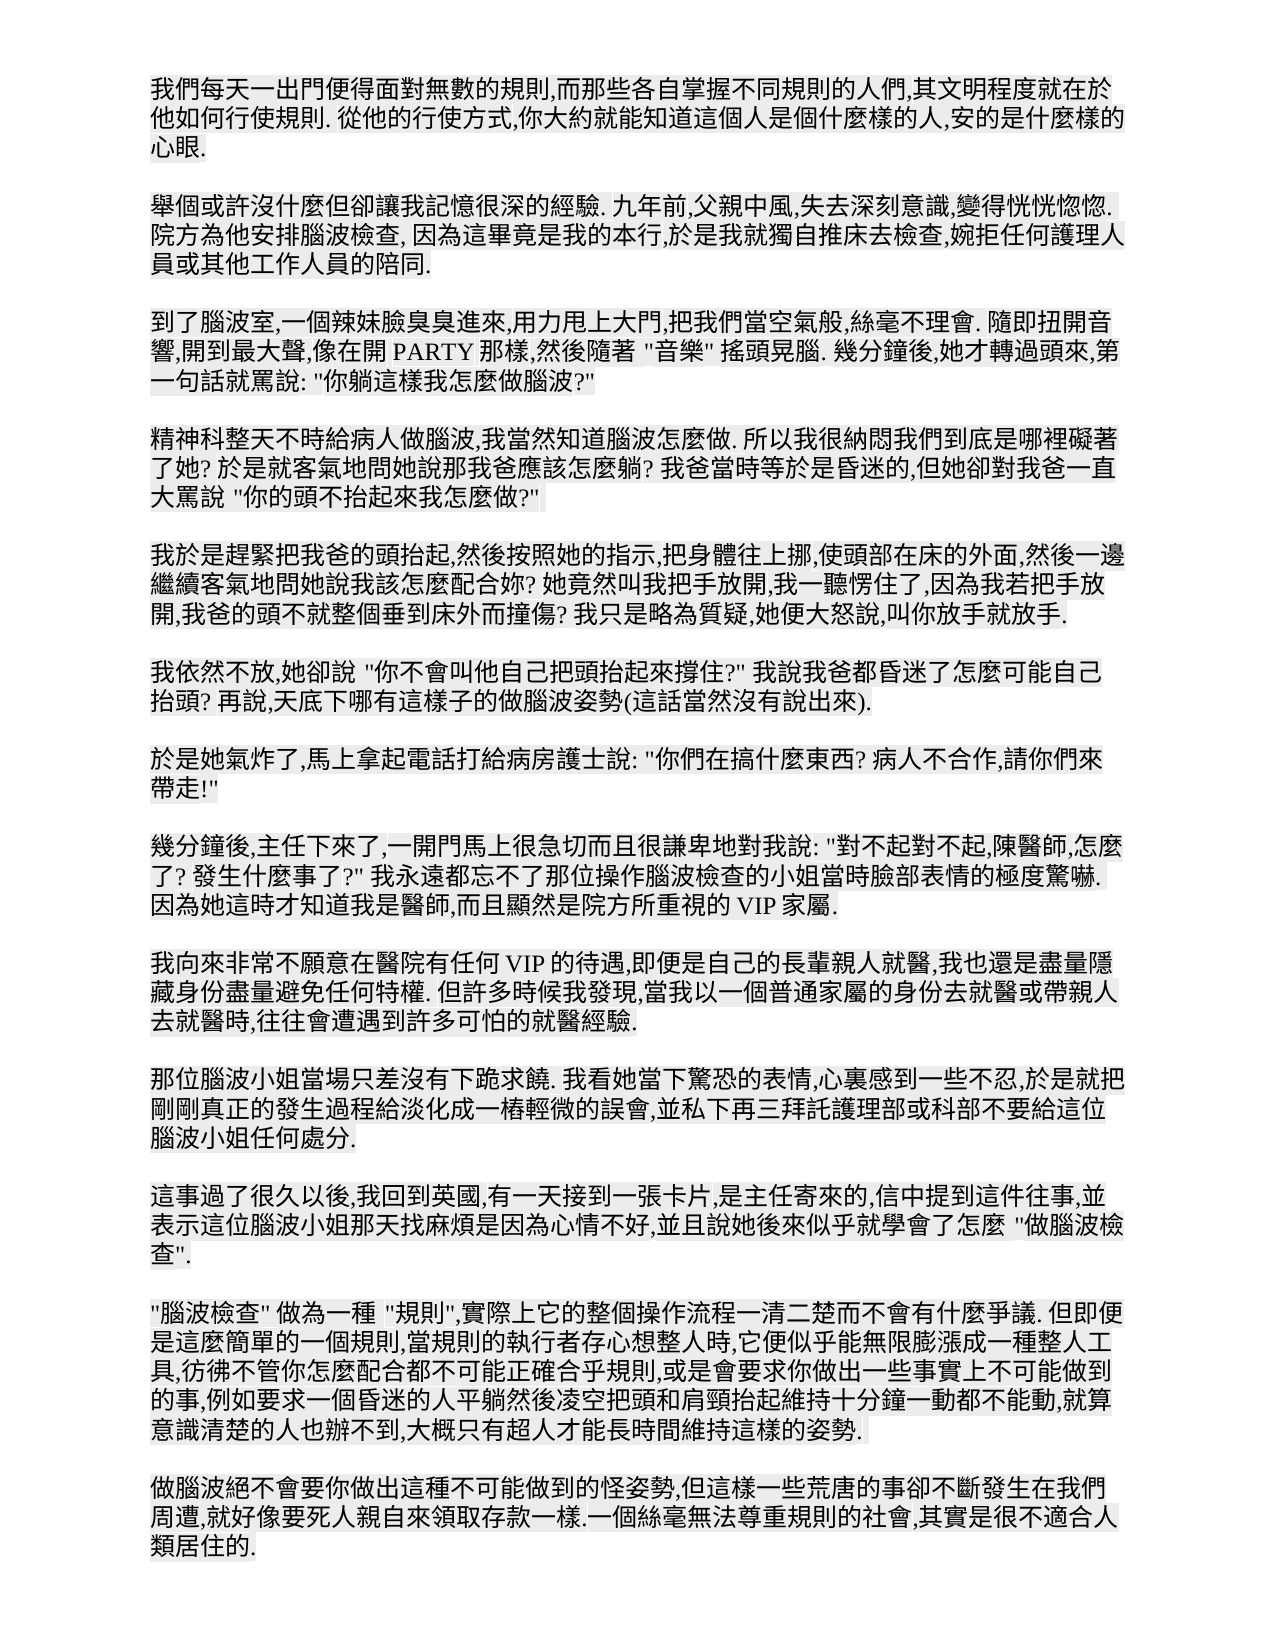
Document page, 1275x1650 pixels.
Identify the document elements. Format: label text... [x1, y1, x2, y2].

text 我們每天一出門便得面對無數的規則,而那些各自掌握不同規則的人們,其文明程度就在於他如何行使規則. 從他的行使方式,你大約就能知道這個人是個什麼樣的人,安的是什麼樣的心眼. 舉個或許沒什麼但卻讓我記憶很深的經驗. 九年前,父親中風,失去深刻意識,變得恍恍惚惚. 院方為他安排腦波檢查, 因為這畢竟是我的本行,於是我就獨自推床去檢查,婉拒任何護理人員或其他工作人員的陪同. 到了腦波室,一個辣妹臉臭臭進來,用力甩上大門,把我們當空氣般,絲毫不理會. 隨即扭開音響,開到最大聲,像在開PARTY那樣,然後隨著 "音樂" 搖頭晃腦. 幾分鐘後,她才轉過頭來,第一句話就罵說: "你躺這樣我怎麼做腦波?" 精神科整天不時給病人做腦波,我當然知道腦波怎麼做. 所以我很納悶我們到底是哪裡礙著了她? 於是就客氣地問她說那我爸應該怎麼躺? 我爸當時等於是昏迷的,但她卻對我爸一直大罵說 "你的頭不抬起來我怎麼做?" 我於是趕緊把我爸的頭抬起,然後按照她的指示,把身體往上挪,使頭部在床的外面,然後一邊繼續客氣地問她說我該怎麼配合妳? 她竟然叫我把手放開,我一聽愣住了,因為我若把手放開,我爸的頭不就整個垂到床外而撞傷? 我只是略為質疑,她便大怒說,叫你放手就放手. 我依然不放,她卻說 "你不會叫他自己把頭抬起來撐住?" 我說我爸都昏迷了怎麼可能自己抬頭? 再說,天底下哪有這樣子的做腦波姿勢(這話當然沒有說出來). 於是她氣炸了,馬上拿起電話打給病房護士說: "你們在搞什麼東西? 病人不合作,請你們來帶走!" 幾分鐘後,主任下來了,一開門馬上很急切而且很謙卑地對我說: "對不起對不起,陳醫師,怎麼了? 發生什麼事了?" 我永遠都忘不了那位操作腦波檢查的小姐當時臉部表情的極度驚嚇. 因為她這時才知道我是醫師,而且顯然是院方所重視的VIP家屬. 我向來非常不願意在醫院有任何VIP的待遇,即便是自己的長輩親人就醫,我也還是盡量隱藏身份盡量避免任何特權. 但許多時候我發現,當我以一個普通家屬的身份去就醫或帶親人去就醫時,往往會遭遇到許多可怕的就醫經驗. 那位腦波小姐當場只差沒有下跪求饒. 我看她當下驚恐的表情,心裏感到一些不忍,於是就把剛剛真正的發生過程給淡化成一樁輕微的誤會,並私下再三拜託護理部或科部不要給這位腦波小姐任何處分. 這事過了很久以後,我回到英國,有一天接到一張卡片,是主任寄來的,信中提到這件往事,並表示這位腦波小姐那天找麻煩是因為心情不好,並且說她後來似乎就學會了怎麼 "做腦波檢查". "腦波檢查" 做為一種 "規則",實際上它的整個操作流程一清二楚而不會有什麼爭議. 但即便是這麼簡單的一個規則,當規則的執行者存心想整人時,它便似乎能無限膨漲成一種整人工具,彷彿不管你怎麼配合都不可能正確合乎規則,或是會要求你做出一些事實上不可能做到的事,例如要求一個昏迷的人平躺然後凌空把頭和肩頸抬起維持十分鐘一動都不能動,就算意識清楚的人也辦不到,大概只有超人才能長時間維持這樣的姿勢. 做腦波絕不會要你做出這種不可能做到的怪姿勢,但這樣一些荒唐的事卻不斷發生在我們周遭,就好像要死人親自來領取存款一樣.一個絲毫無法尊重規則的社會,其實是很不適合人類居住的. [150, 75, 1125, 1562]
